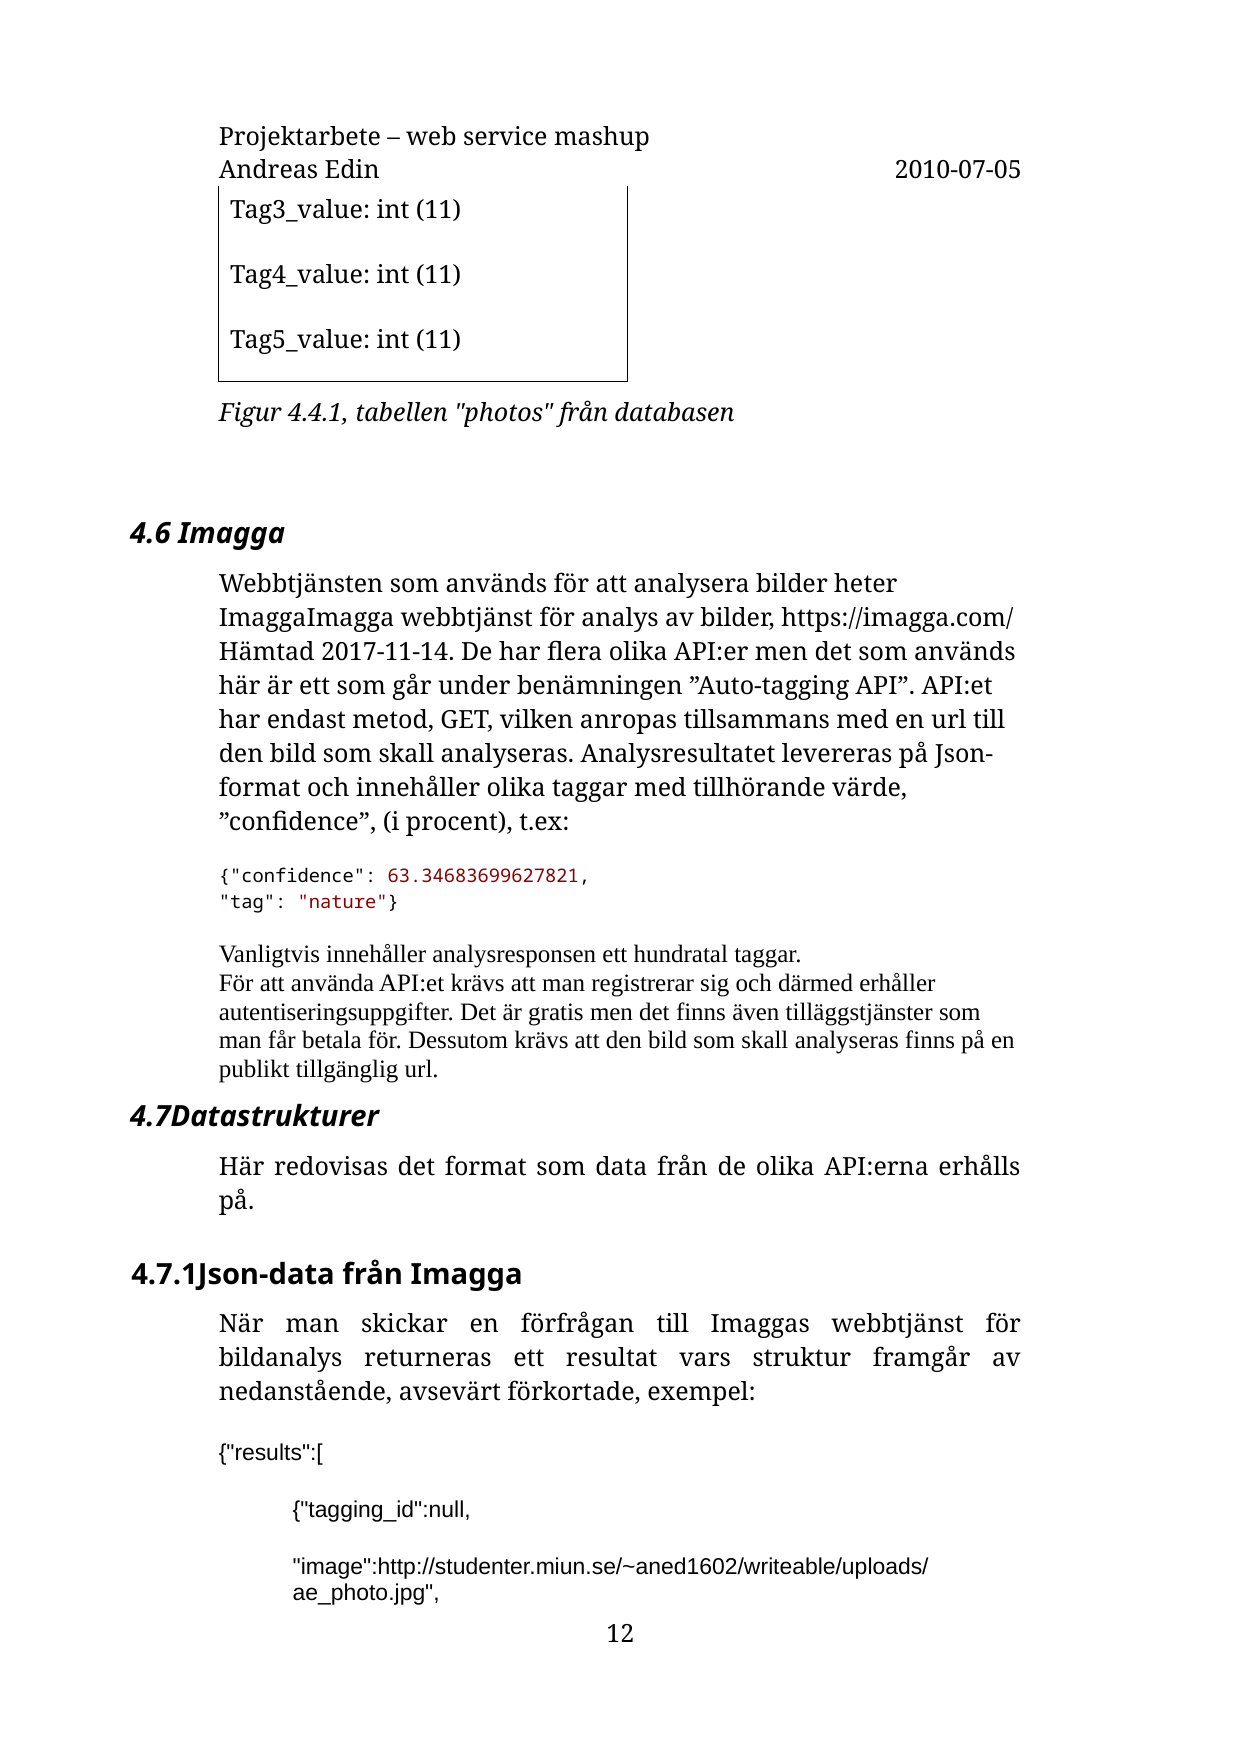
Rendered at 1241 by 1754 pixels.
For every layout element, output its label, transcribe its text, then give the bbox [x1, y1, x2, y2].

table_cell Tag4_value: int (11) [219, 251, 627, 316]
table_cell Tag5_value: int (11) [219, 316, 627, 381]
text "tag": "nature"} [218, 888, 1022, 913]
text Figur 4.4.1, tabellen "photos" från databasen [218, 394, 1022, 428]
text För att använda API:et krävs att man registrerar sig och därmed erhåller autentiseringsuppgifter. Det är gratis men det finns även tilläggstjänster som man får betala för. Dessutom krävs att den bild som skall analyseras finns på en publikt tillgänglig url. [218, 968, 1022, 1083]
text {"results":[ [218, 1438, 1022, 1465]
table_cell Tag3_value: int (11) [219, 186, 627, 251]
text {"tagging_id":null, [218, 1496, 1022, 1522]
text {"confidence": 63.34683699627821, [218, 862, 1022, 888]
text När man skickar en förfrågan till Imaggas webbtjänst för bildanalys returneras ett resultat vars struktur framgår av nedanstående, avsevärt förkortade, exempel: [218, 1306, 1022, 1408]
subtitle Json-data från Imagga [131, 1254, 1022, 1293]
text Här redovisas det format som data från de olika API:erna erhålls på. [218, 1148, 1022, 1216]
subtitle Imagga [130, 512, 1022, 552]
text Vanligtvis innehåller analysresponsen ett hundratal taggar. [218, 939, 1022, 968]
text "image":http://studenter.miun.se/~aned1602/writeable/uploads/ae_photo.jpg", [292, 1553, 1022, 1605]
text Webbtjänsten som används för att analysera bilder heter Imagga[6]. De har flera olika API:er men det som används här är ett som går under benämningen ”Auto-tagging API”. API:et har endast metod, GET, vilken anropas tillsammans med en url till den bild som skall analyseras. Analysresultatet levereras på Json-format och innehåller olika taggar med tillhörande värde, ”confidence”, (i procent), t.ex: [218, 565, 1022, 838]
subtitle Datastrukturer [130, 1095, 1022, 1135]
